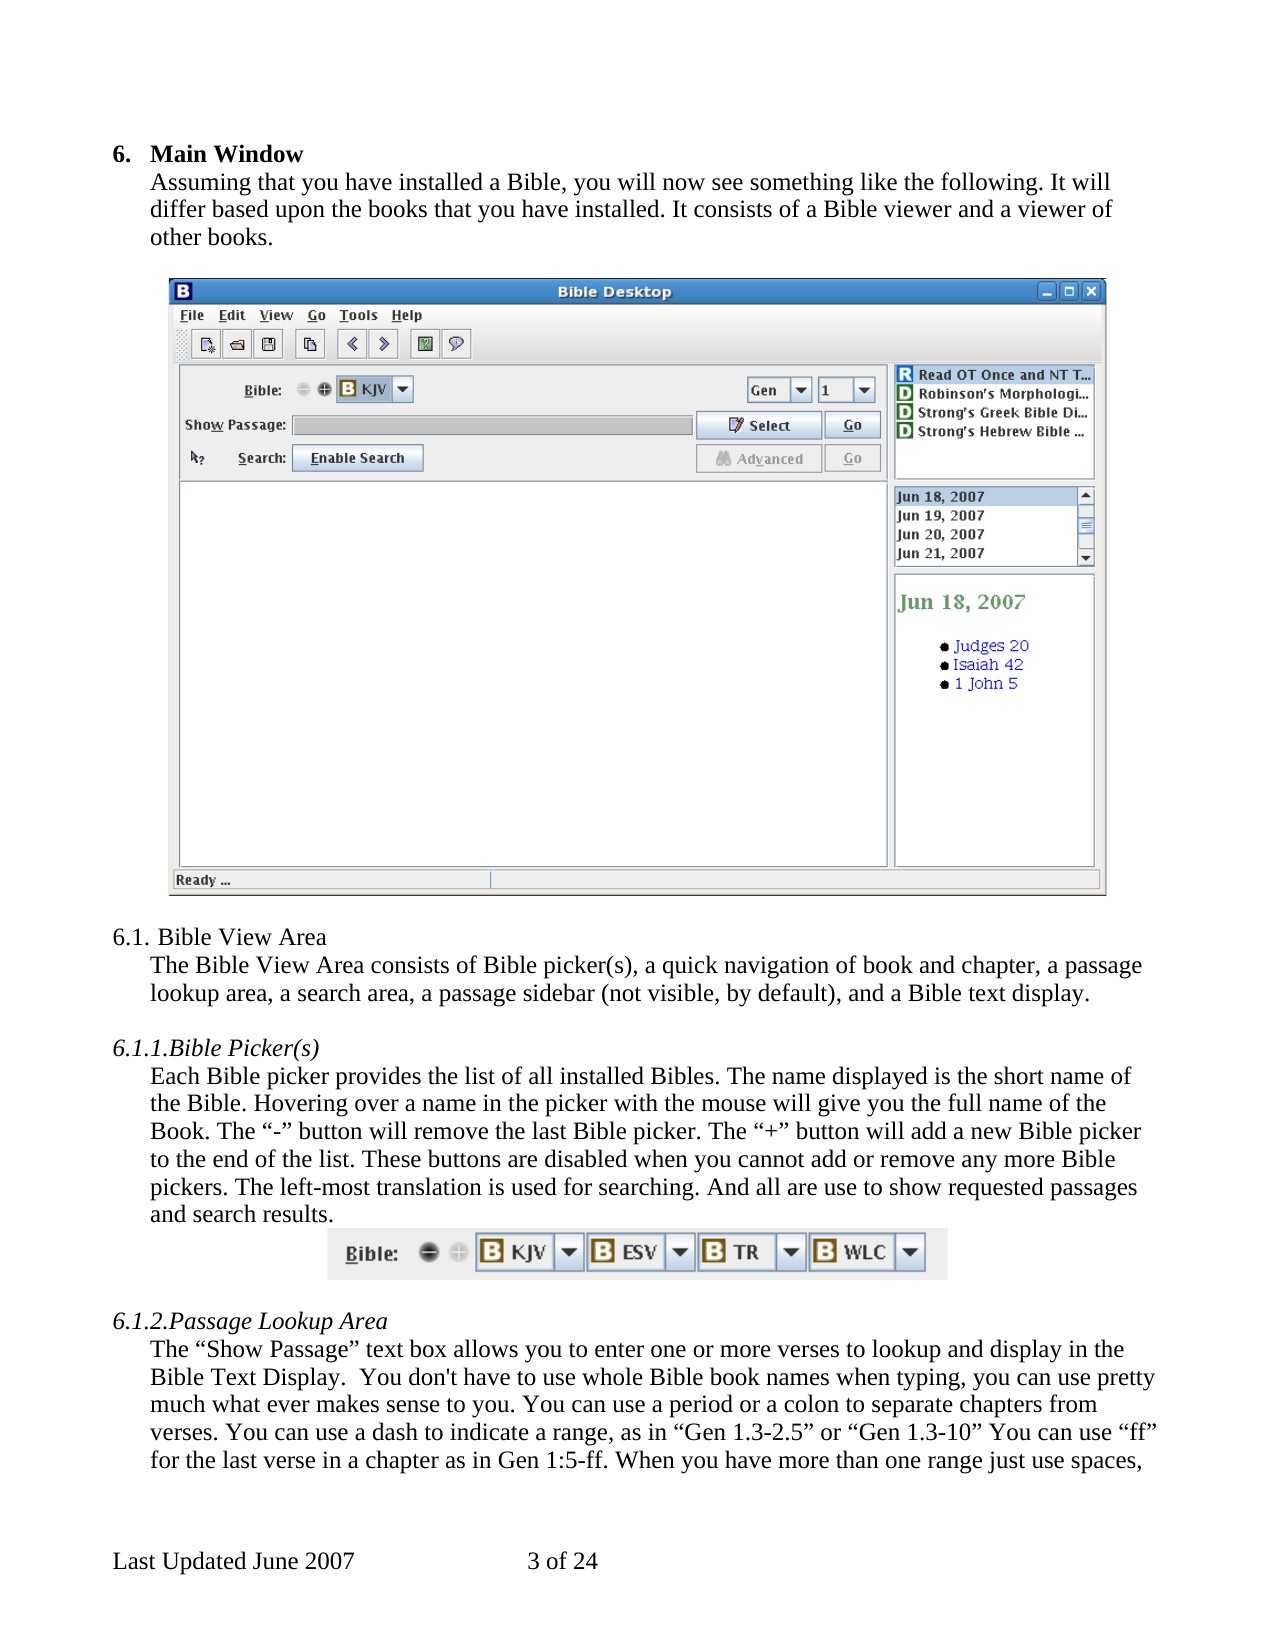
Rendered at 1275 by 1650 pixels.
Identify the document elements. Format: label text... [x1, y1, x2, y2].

text Each Bible picker provides the list of all installed Bibles. The name displayed is the short name of the Bible. Hovering over a name in the picker with the mouse will give you the full name of the Book. The “-” button will remove the last Bible picker. The “+” button will add a new Bible picker to the end of the list. These buttons are disabled when you cannot add or remove any more Bible pickers. The left-most translation is used for searching. And all are use to show requested passages and search results. [150, 1062, 1162, 1228]
picture [327, 1228, 948, 1280]
list Bible Picker(s) [112, 1034, 1162, 1062]
list Bible View Area [112, 923, 1162, 951]
text The “Show Passage” text box allows you to enter one or more verses to lookup and display in the Bible Text Display. You don't have to use whole Bible book names when typing, you can use pretty much what ever makes sense to you. You can use a period or a colon to separate chapters from verses. You can use a dash to indicate a range, as in “Gen 1.3-2.5” or “Gen 1.3-10” You can use “ff” for the last verse in a chapter as in Gen 1:5-ff. When you have more than one range just use spaces, [150, 1335, 1162, 1474]
list Passage Lookup Area [112, 1307, 1162, 1335]
list Main Window [112, 140, 1162, 168]
text Assuming that you have installed a Bible, you will now see something like the following. It will differ based upon the books that you have installed. It consists of a Bible viewer and a viewer of other books. [150, 168, 1162, 251]
text The Bible View Area consists of Bible picker(s), a quick navigation of book and chapter, a passage lookup area, a search area, a passage sidebar (not visible, by default), and a Bible text display. [150, 951, 1162, 1006]
picture [168, 278, 1107, 896]
